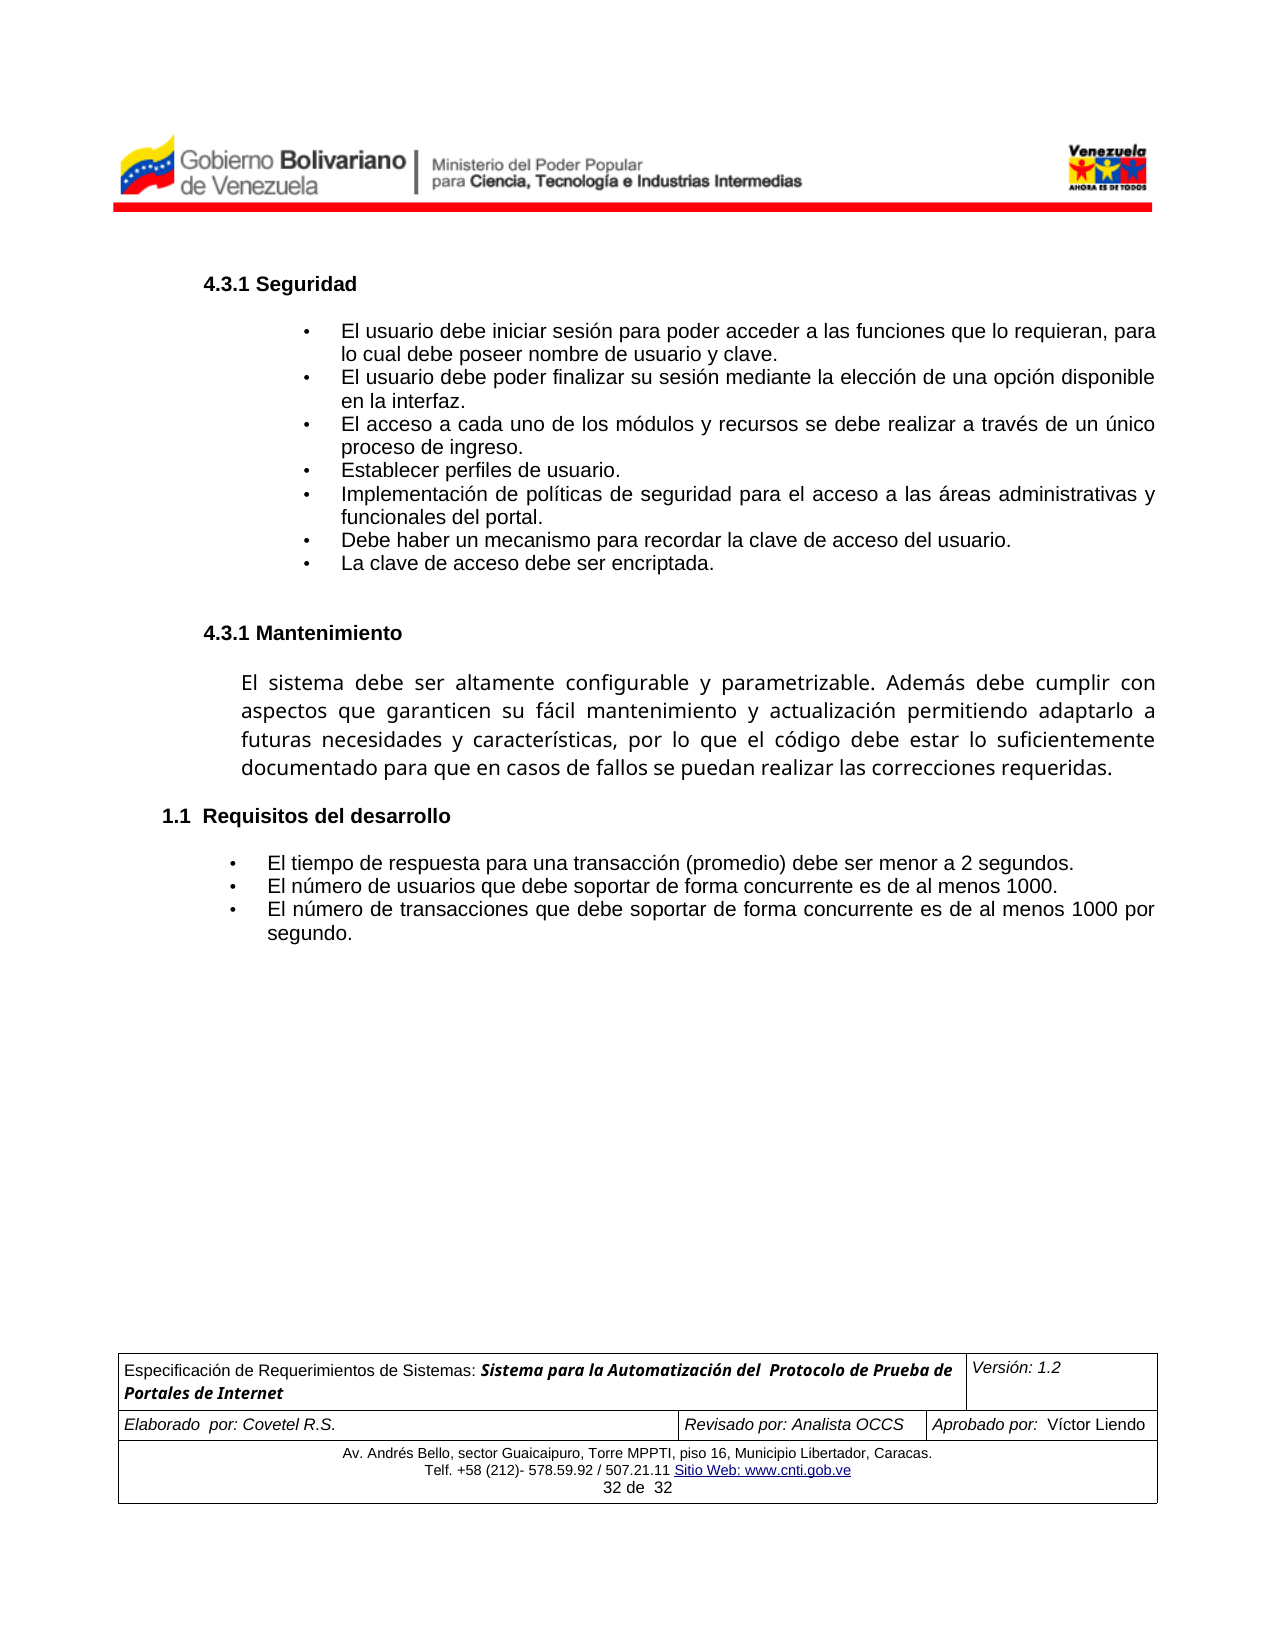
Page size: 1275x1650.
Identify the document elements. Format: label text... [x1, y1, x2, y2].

list Establecer perfiles de usuario. [303, 459, 1157, 482]
list Mantenimiento [203, 621, 1157, 645]
list Implementación de políticas de seguridad para el acceso a las áreas administrativas y funcionales del portal. [303, 482, 1157, 528]
list El número de usuarios que debe soportar de forma concurrente es de al menos 1000. [229, 874, 1157, 898]
list El sistema debe ser altamente configurable y parametrizable. Además debe cumplir con aspectos que garanticen su fácil mantenimiento y actualización permitiendo adaptarlo a futuras necesidades y características, por lo que el código debe estar lo suficientemente documentado para que en casos de fallos se puedan realizar las correcciones requeridas. [203, 668, 1157, 782]
list El usuario debe iniciar sesión para poder acceder a las funciones que lo requieran, para lo cual debe poseer nombre de usuario y clave. [303, 319, 1157, 366]
list La clave de acceso debe ser encriptada. [303, 552, 1157, 575]
list El tiempo de respuesta para una transacción (promedio) debe ser menor a 2 segundos. [229, 851, 1157, 874]
list Seguridad [203, 273, 1157, 296]
list El acceso a cada uno de los módulos y recursos se debe realizar a través de un único proceso de ingreso. [303, 412, 1157, 459]
subtitle Requisitos del desarrollo [156, 805, 1157, 828]
picture [113, 126, 1153, 212]
list El usuario debe poder finalizar su sesión mediante la elección de una opción disponible en la interfaz. [303, 366, 1157, 412]
list El número de transacciones que debe soportar de forma concurrente es de al menos 1000 por segundo. [229, 898, 1157, 944]
list Debe haber un mecanismo para recordar la clave de acceso del usuario. [303, 528, 1157, 552]
